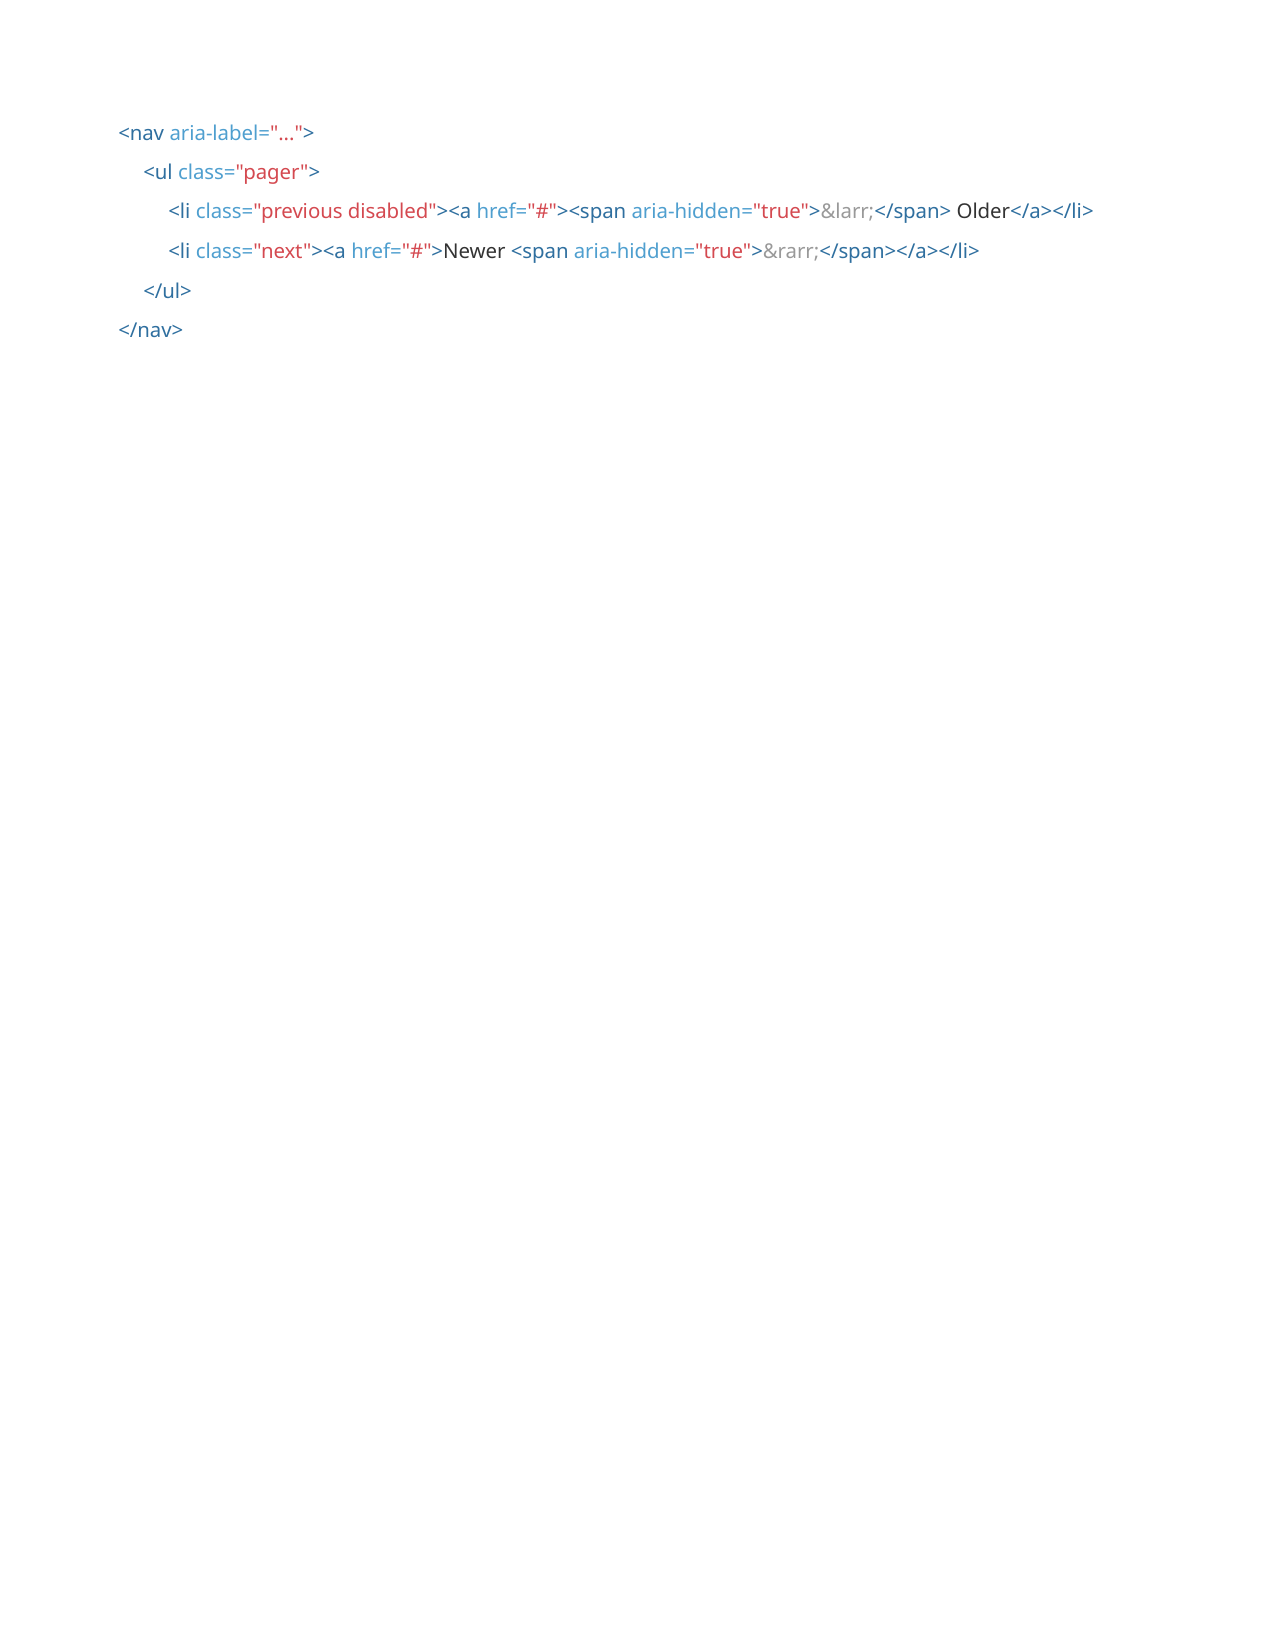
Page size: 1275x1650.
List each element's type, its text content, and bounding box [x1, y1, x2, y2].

text <li class="next"><a href="#">Newer <span aria-hidden="true">&rarr;</span></a></li> [118, 237, 1157, 265]
text <nav aria-label="..."> [118, 118, 1157, 146]
text </nav> [118, 316, 1157, 344]
text </ul> [118, 276, 1157, 304]
text <ul class="pager"> [118, 157, 1157, 185]
text <li class="previous disabled"><a href="#"><span aria-hidden="true">&larr;</span> Older</a></li> [118, 197, 1157, 225]
